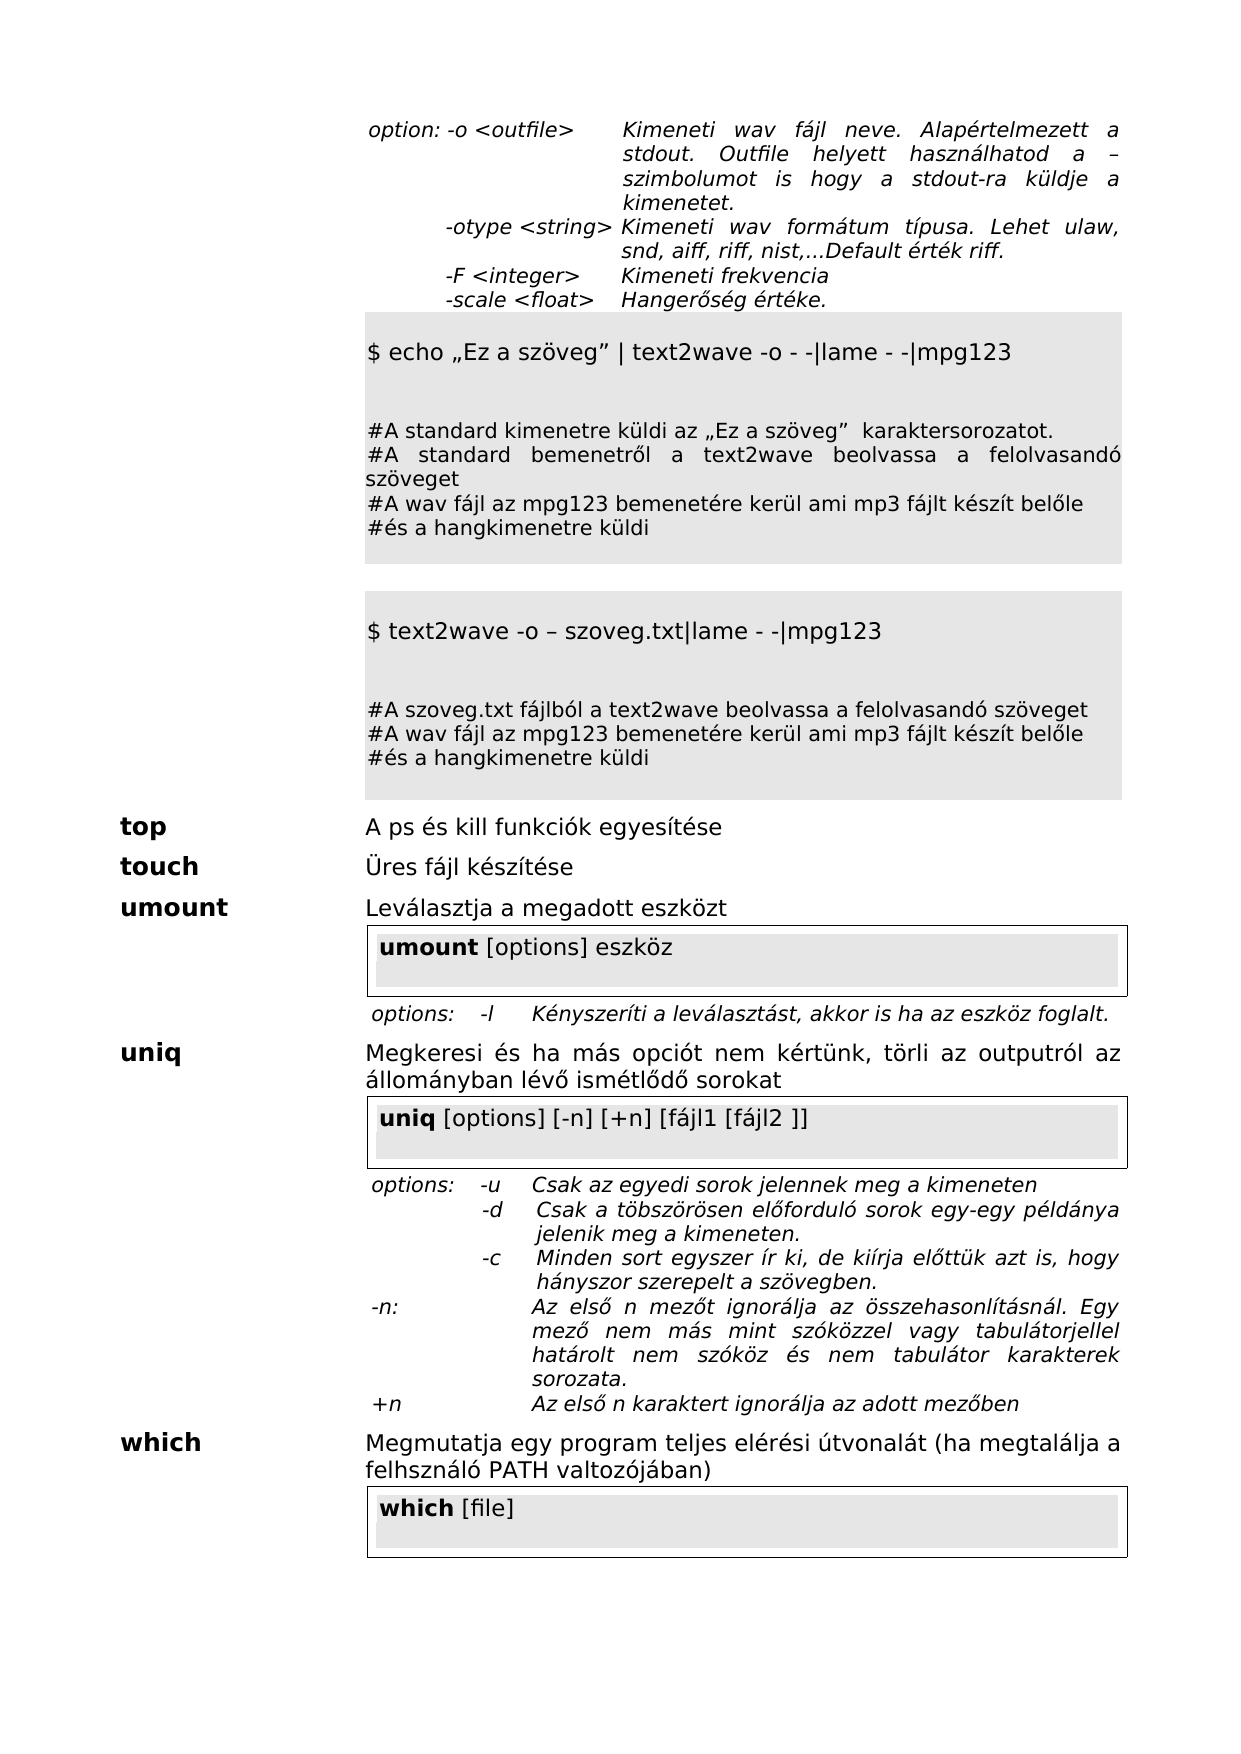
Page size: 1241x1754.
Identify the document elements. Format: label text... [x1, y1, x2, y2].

text #és a hangkimenetre küldi [365, 746, 1122, 771]
text uniq [options] [-n] [+n] [fájl1 [fájl2 ]] [377, 1105, 1118, 1132]
text #és a hangkimenetre küldi [365, 516, 1122, 540]
text #A standard kimenetre küldi az „Ez a szöveg” karaktersorozatot. [365, 419, 1122, 443]
text touch Üres fájl készítése [120, 853, 1122, 882]
text top A ps és kill funkciók egyesítése [120, 812, 1122, 841]
text $ echo „Ez a szöveg” | text2wave -o - -|lame - -|mpg123 [365, 339, 1122, 366]
text -d Csak a töbszörösen előforduló sorok egy-egy példánya jelenik meg a kimeneten. [482, 1198, 1122, 1246]
text -F <integer> Kimeneti frekvencia [445, 264, 1122, 288]
text -scale <float> Hangerőség értéke. [445, 288, 1122, 312]
text uniq Megkeresi és ha más opciót nem kértünk, törli az outputról az állományban lévő ismétlődő sorokat [120, 1038, 1122, 1094]
text #A standard bemenetről a text2wave beolvassa a felolvasandó szöveget [365, 443, 1122, 492]
text which Megmutatja egy program teljes elérési útvonalát (ha megtalálja a felhsználó PATH valtozójában) [120, 1428, 1122, 1484]
text $ text2wave -o – szoveg.txt|lame - -|mpg123 [365, 618, 1122, 644]
text options: -l Kényszeríti a leválasztást, akkor is ha az eszköz foglalt. [371, 1002, 1122, 1026]
text -c Minden sort egyszer ír ki, de kiírja előttük azt is, hogy hányszor szerepelt a szövegben. [482, 1246, 1122, 1295]
text umount Leválasztja a megadott eszközt [120, 893, 1122, 923]
text options: -u Csak az egyedi sorok jelennek meg a kimeneten [371, 1173, 1122, 1198]
text +n Az első n karaktert ignorálja az adott mezőben [371, 1392, 1122, 1416]
text umount [options] eszköz [377, 934, 1118, 961]
text -otype <string> Kimeneti wav formátum típusa. Lehet ulaw, snd, aiff, riff, nist,...Default érték riff. [445, 215, 1122, 264]
text #A wav fájl az mpg123 bemenetére kerül ami mp3 fájlt készít belőle [365, 492, 1122, 516]
text #A szoveg.txt fájlból a text2wave beolvassa a felolvasandó szöveget [365, 698, 1122, 722]
text #A wav fájl az mpg123 bemenetére kerül ami mp3 fájlt készít belőle [365, 722, 1122, 746]
text -n: Az első n mezőt ignorálja az összehasonlításnál. Egy mező nem más mint szóközzel vagy tabulátorjellel határolt nem szóköz és nem tabulátor karakterek sorozata. [371, 1295, 1122, 1392]
text which [file] [377, 1495, 1118, 1522]
text option: -o <outfile> Kimeneti wav fájl neve. Alapértelmezett a stdout. Outfile helyett használhatod a – szimbolumot is hogy a stdout-ra küldje a kimenetet. [368, 118, 1122, 215]
